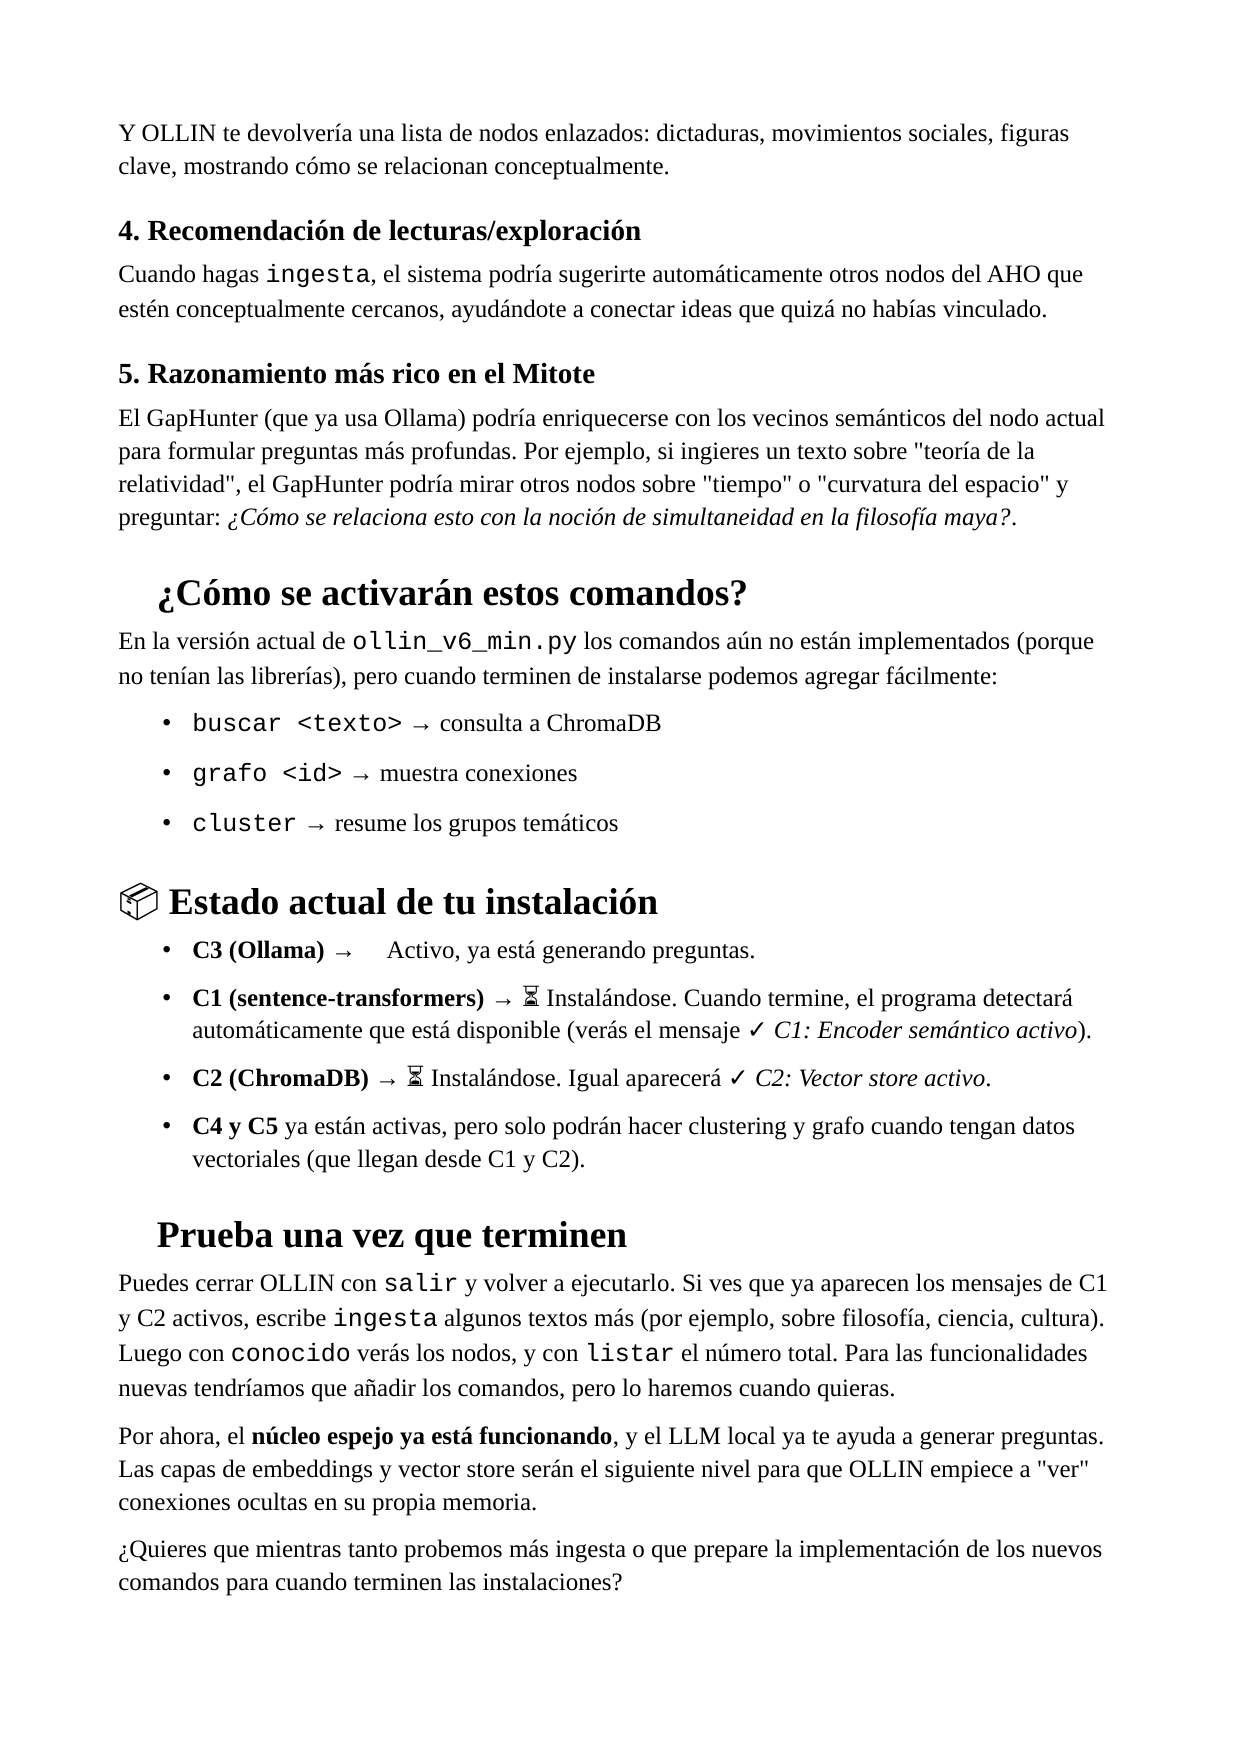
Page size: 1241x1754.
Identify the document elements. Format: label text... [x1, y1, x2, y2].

subtitle 🔧 ¿Cómo se activarán estos comandos? [118, 570, 1122, 613]
list grafo <id> → muestra conexiones [162, 758, 1122, 789]
text Puedes cerrar OLLIN con salir y volver a ejecutarlo. Si ves que ya aparecen los mensajes de C1 y C2 activos, escribe ingesta algunos textos más (por ejemplo, sobre filosofía, ciencia, cultura). Luego con conocido verás los nodos, y con listar el número total. Para las funcionalidades nuevas tendríamos que añadir los comandos, pero lo haremos cuando quieras. [118, 1268, 1122, 1402]
text ¿Quieres que mientras tanto probemos más ingesta o que prepare la implementación de los nuevos comandos para cuando terminen las instalaciones? [118, 1534, 1122, 1596]
text El GapHunter (que ya usa Ollama) podría enriquecerse con los vecinos semánticos del nodo actual para formular preguntas más profundas. Por ejemplo, si ingieres un texto sobre "teoría de la relatividad", el GapHunter podría mirar otros nodos sobre "tiempo" o "curvatura del espacio" y preguntar: ¿Cómo se relaciona esto con la noción de simultaneidad en la filosofía maya?. [118, 403, 1122, 531]
list cluster → resume los grupos temáticos [162, 808, 1122, 839]
list buscar <texto> → consulta a ChromaDB [162, 708, 1122, 739]
list C3 (Ollama) → ✅ Activo, ya está generando preguntas. [162, 935, 1122, 964]
subtitle 5. Razonamiento más rico en el Mitote [118, 357, 1122, 390]
subtitle 4. Recomendación de lecturas/exploración [118, 213, 1122, 247]
list C4 y C5 ya están activas, pero solo podrán hacer clustering y grafo cuando tengan datos vectoriales (que llegan desde C1 y C2). [162, 1111, 1122, 1173]
text En la versión actual de ollin_v6_min.py los comandos aún no están implementados (porque no tenían las librerías), pero cuando terminen de instalarse podemos agregar fácilmente: [118, 626, 1122, 690]
text Cuando hagas ingesta, el sistema podría sugerirte automáticamente otros nodos del AHO que estén conceptualmente cercanos, ayudándote a conectar ideas que quizá no habías vinculado. [118, 259, 1122, 323]
text Y OLLIN te devolvería una lista de nodos enlazados: dictaduras, movimientos sociales, figuras clave, mostrando cómo se relacionan conceptualmente. [118, 118, 1122, 180]
subtitle 📦 Estado actual de tu instalación [118, 879, 1122, 922]
list C2 (ChromaDB) → ⏳ Instalándose. Igual aparecerá ✓ C2: Vector store activo. [162, 1063, 1122, 1092]
list C1 (sentence-transformers) → ⏳ Instalándose. Cuando termine, el programa detectará automáticamente que está disponible (verás el mensaje ✓ C1: Encoder semántico activo). [162, 983, 1122, 1044]
text Por ahora, el núcleo espejo ya está funcionando, y el LLM local ya te ayuda a generar preguntas. Las capas de embeddings y vector store serán el siguiente nivel para que OLLIN empiece a "ver" conexiones ocultas en su propia memoria. [118, 1421, 1122, 1516]
subtitle 🧪 Prueba una vez que terminen [118, 1212, 1122, 1255]
